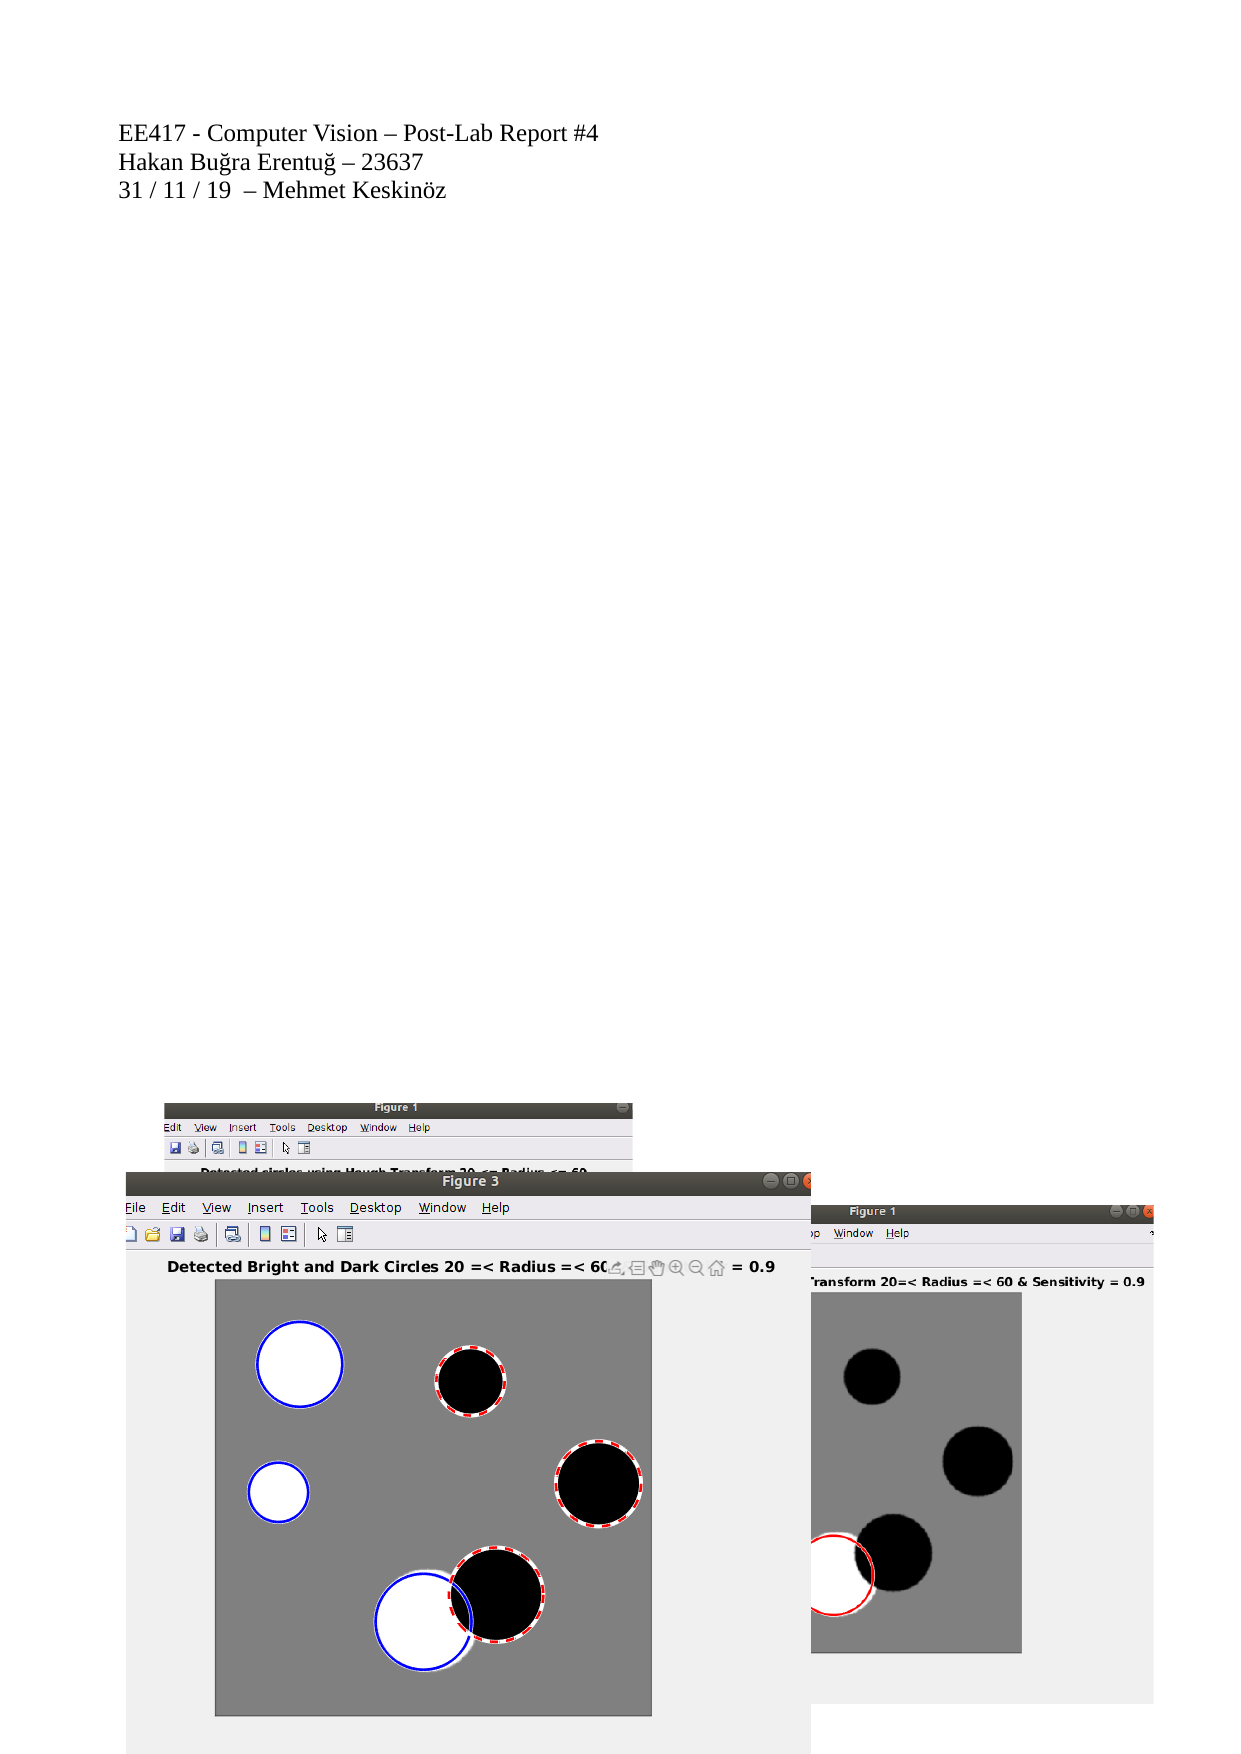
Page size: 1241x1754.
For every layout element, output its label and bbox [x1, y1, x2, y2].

picture [125, 1103, 1154, 1754]
